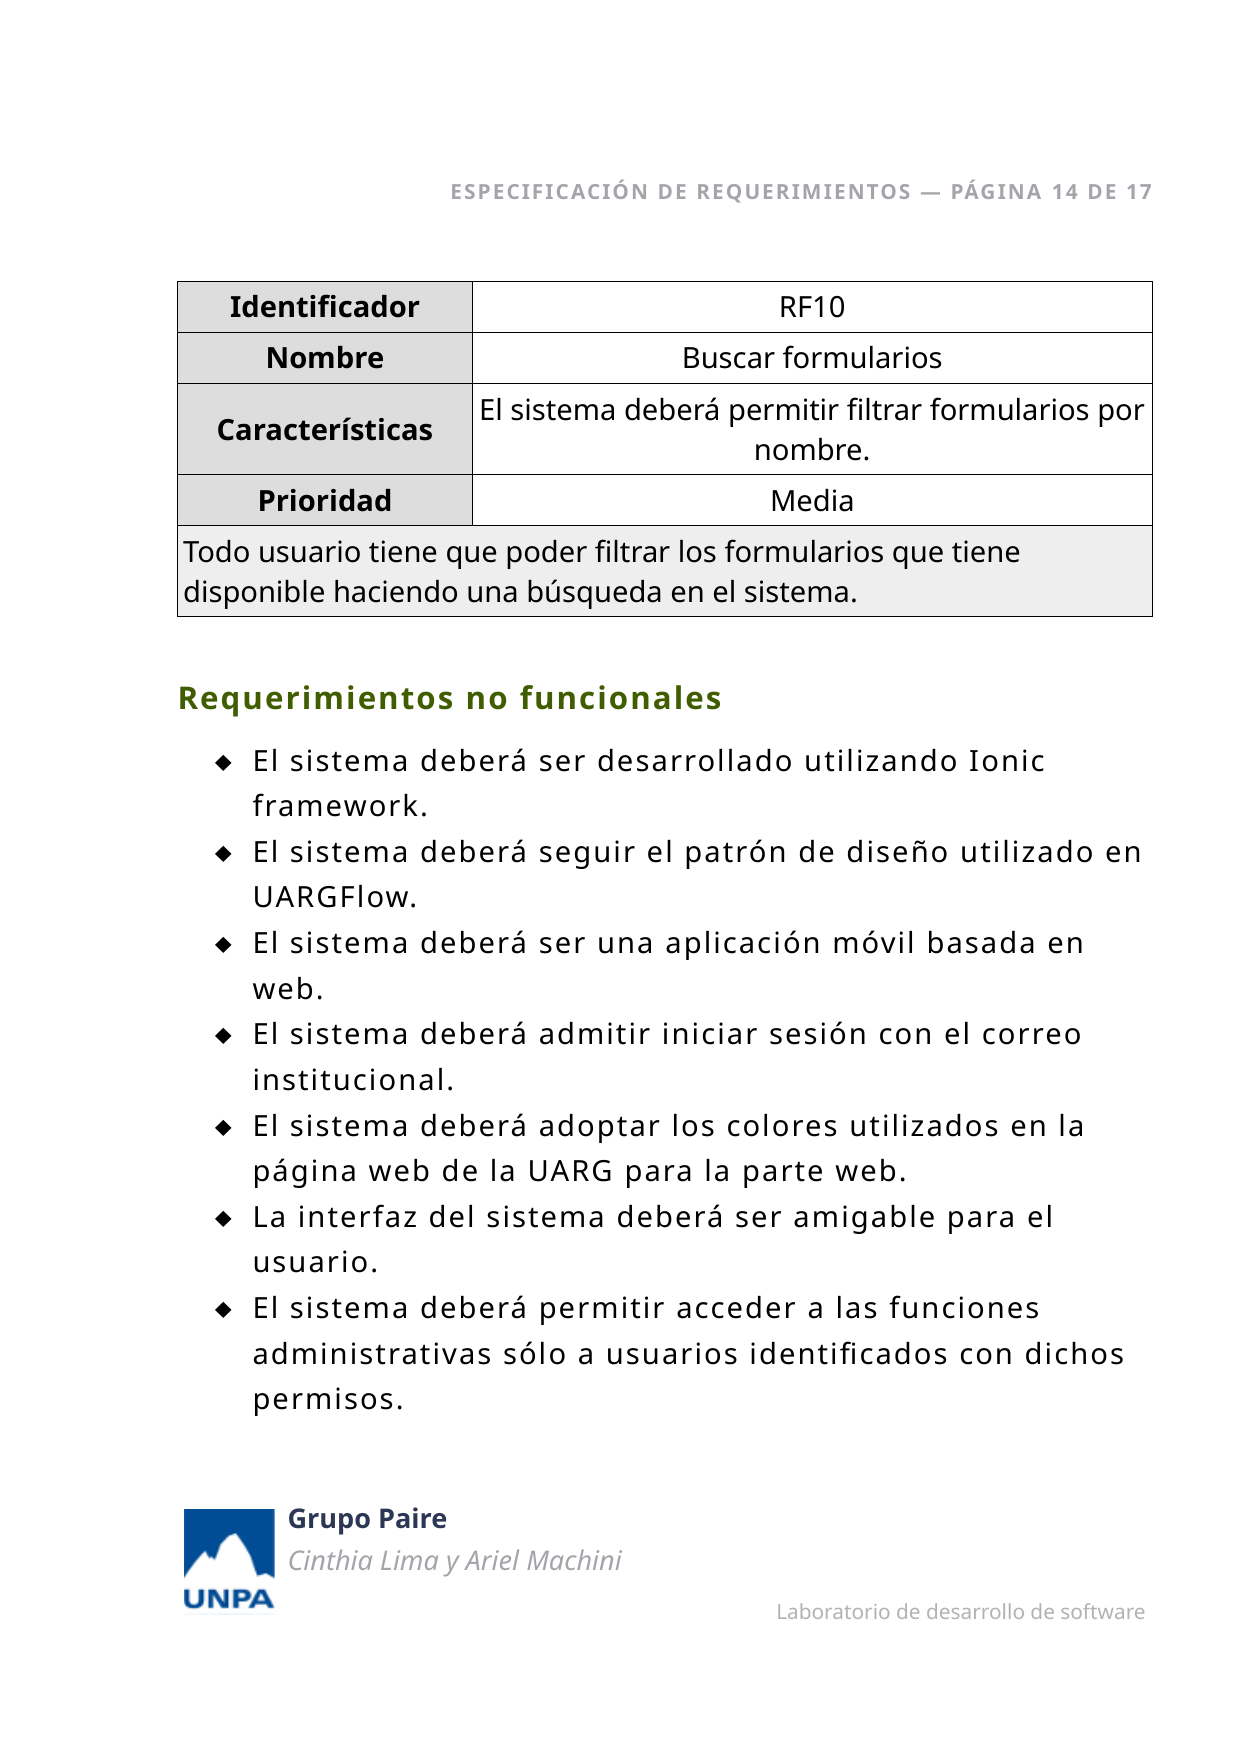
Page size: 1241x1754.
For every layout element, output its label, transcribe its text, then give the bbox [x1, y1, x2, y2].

list El sistema deberá permitir acceder a las funciones administrativas sólo a usuarios identificados con dichos permisos. [215, 1287, 1152, 1418]
table_header RF10 [473, 282, 1152, 332]
list El sistema deberá admitir iniciar sesión con el correo institucional. [215, 1013, 1152, 1099]
table_cell Buscar formularios [473, 333, 1152, 383]
picture [184, 1509, 275, 1615]
table_cell Nombre [178, 333, 472, 383]
table_cell Media [473, 475, 1152, 525]
table_cell Todo usuario tiene que poder filtrar los formularios que tiene disponible haciendo una búsqueda en el sistema. [178, 526, 1152, 616]
list La interfaz del sistema deberá ser amigable para el usuario. [215, 1196, 1152, 1281]
list El sistema deberá ser una aplicación móvil basada en web. [215, 922, 1152, 1008]
table_header Identificador [178, 282, 472, 332]
list El sistema deberá seguir el patrón de diseño utilizado en UARGFlow. [215, 831, 1152, 916]
table_cell Características [178, 384, 472, 474]
table_cell Prioridad [178, 475, 472, 525]
text Requerimientos no funcionales [177, 676, 1152, 718]
table_cell El sistema deberá permitir filtrar formularios por nombre. [473, 384, 1152, 474]
list El sistema deberá adoptar los colores utilizados en la página web de la UARG para la parte web. [215, 1105, 1152, 1190]
list El sistema deberá ser desarrollado utilizando Ionic framework. [215, 740, 1152, 825]
